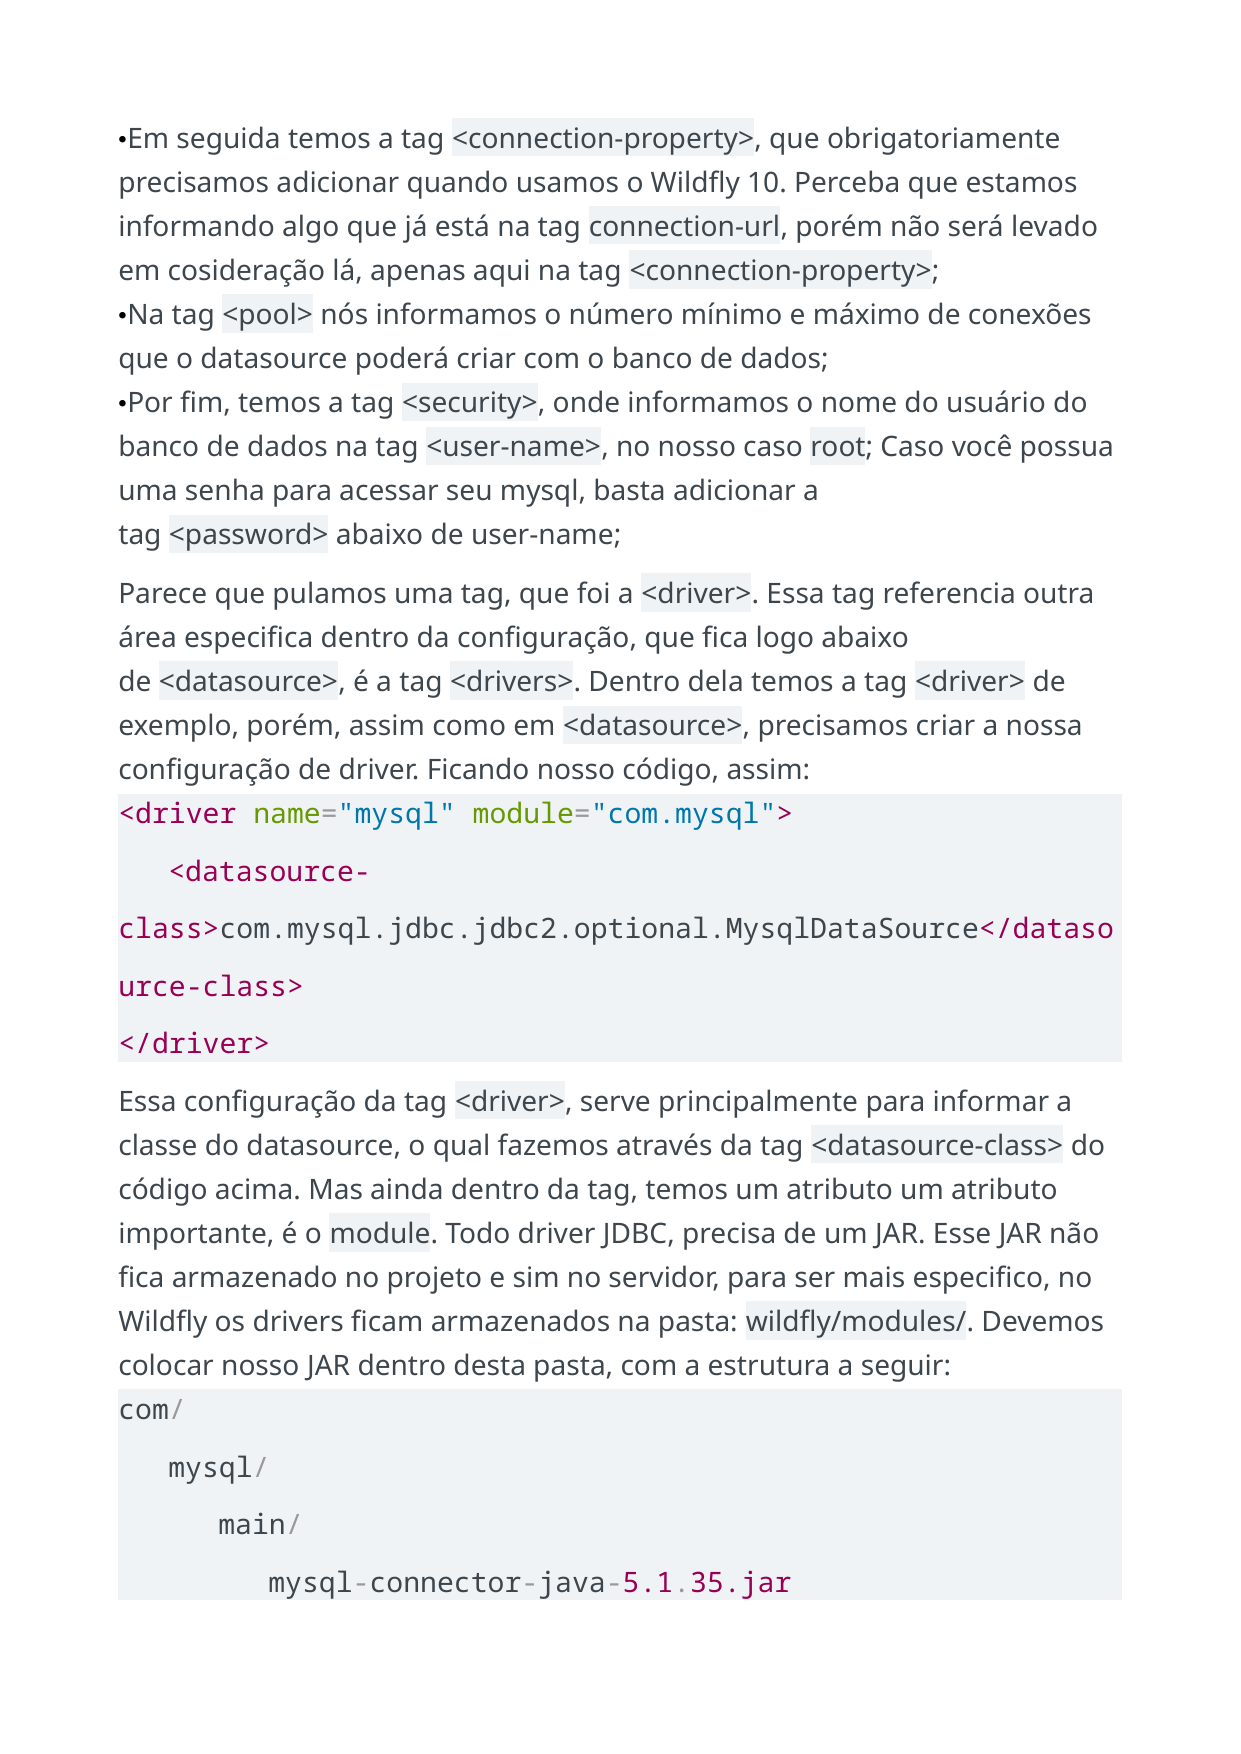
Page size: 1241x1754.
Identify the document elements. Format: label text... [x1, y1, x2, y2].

list Por fim, temos a tag <security>, onde informamos o nome do usuário do banco de dados na tag <user-name>, no nosso caso root; Caso você possua uma senha para acessar seu mysql, basta adicionar a tag <password> abaixo de user-name; [118, 382, 1122, 553]
text Essa configuração da tag <driver>, serve principalmente para informar a classe do datasource, o qual fazemos através da tag <datasource-class> do código acima. Mas ainda dentro da tag, temos um atributo um atributo importante, é o module. Todo driver JDBC, precisa de um JAR. Esse JAR não fica armazenado no projeto e sim no servidor, para ser mais especifico, no Wildfly os drivers ficam armazenados na pasta: wildfly/modules/. Devemos colocar nosso JAR dentro desta pasta, com a estrutura a seguir: [118, 1081, 1122, 1384]
list Na tag <pool> nós informamos o número mínimo e máximo de conexões que o datasource poderá criar com o banco de dados; [118, 294, 1122, 377]
text main/ [118, 1504, 1122, 1543]
text com/ [118, 1389, 1122, 1428]
text mysql/ [118, 1447, 1122, 1485]
list Em seguida temos a tag <connection-property>, que obrigatoriamente precisamos adicionar quando usamos o Wildfly 10. Perceba que estamos informando algo que já está na tag connection-url, porém não será levado em cosideração lá, apenas aqui na tag <connection-property>; [118, 118, 1122, 289]
text mysql-connector-java-5.1.35.jar [118, 1562, 1122, 1600]
text Parece que pulamos uma tag, que foi a <driver>. Essa tag referencia outra área especifica dentro da configuração, que fica logo abaixo de <datasource>, é a tag <drivers>. Dentro dela temos a tag <driver> de exemplo, porém, assim como em <datasource>, precisamos criar a nossa configuração de driver. Ficando nosso código, assim: [118, 573, 1122, 788]
text <driver name="mysql" module="com.mysql"> [118, 794, 1122, 832]
text </driver> [118, 1024, 1122, 1062]
text <datasource-class>com.mysql.jdbc.jdbc2.optional.MysqlDataSource</datasource-class> [118, 851, 1122, 1004]
